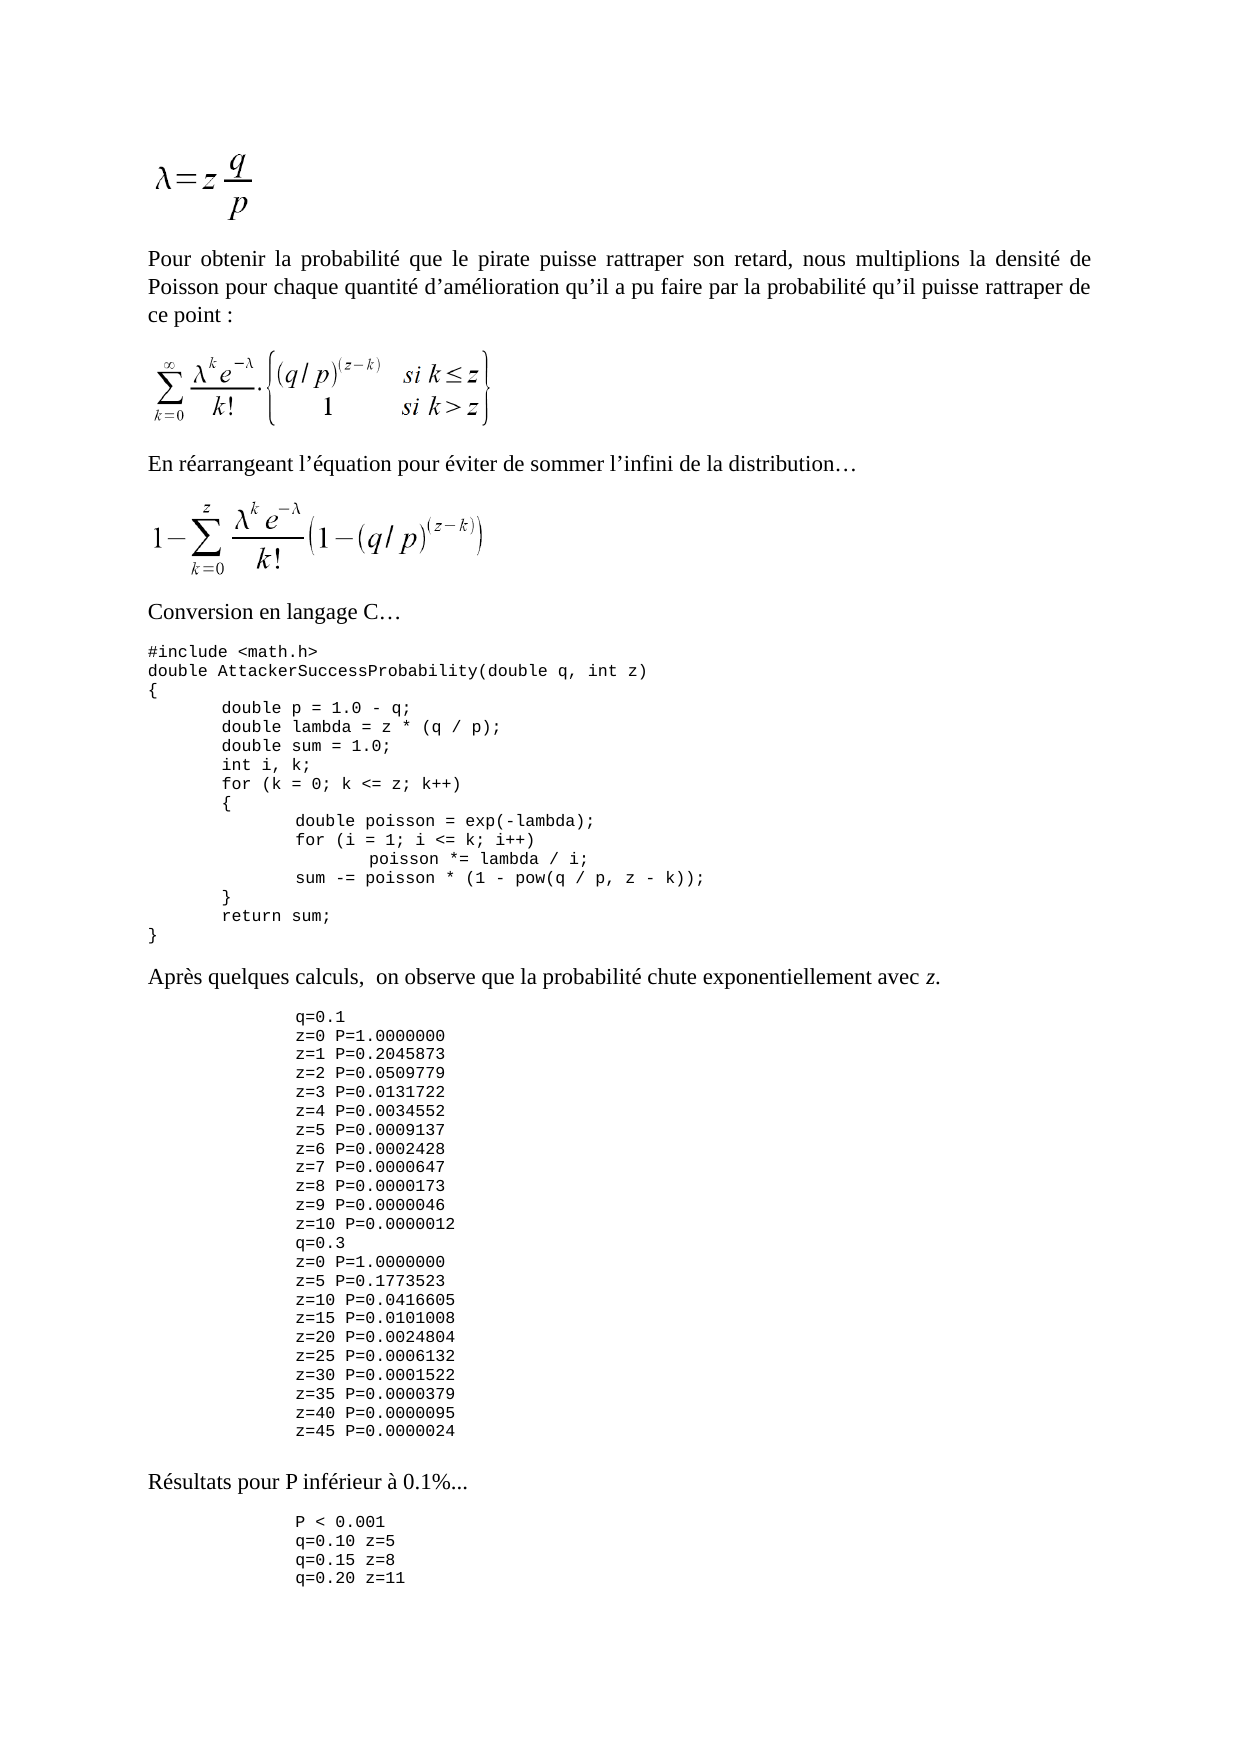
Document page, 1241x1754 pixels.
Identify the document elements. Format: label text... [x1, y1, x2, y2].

text P < 0.001 [221, 1513, 1093, 1532]
picture [147, 346, 491, 431]
text z=15 P=0.0101008 [221, 1310, 1093, 1329]
text z=3 P=0.0131722 [221, 1084, 1093, 1102]
text z=30 P=0.0001522 [221, 1366, 1093, 1385]
text q=0.1 [221, 1008, 1093, 1027]
text { [148, 681, 1093, 700]
text z=6 P=0.0002428 [221, 1140, 1093, 1159]
text double sum = 1.0; [148, 738, 1093, 756]
text z=0 P=1.0000000 [221, 1253, 1093, 1272]
text z=8 P=0.0000173 [221, 1178, 1093, 1197]
text int i, k; [148, 756, 1093, 775]
text z=4 P=0.0034552 [221, 1102, 1093, 1121]
text z=40 P=0.0000095 [221, 1404, 1093, 1423]
text Après quelques calculs, on observe que la probabilité chute exponentiellement avec z. [148, 963, 1093, 989]
picture [147, 147, 261, 226]
text z=20 P=0.0024804 [221, 1329, 1093, 1348]
text } [148, 888, 1093, 907]
text #include <math.h> [148, 643, 1093, 662]
text z=2 P=0.0509779 [221, 1065, 1093, 1084]
text z=10 P=0.0416605 [221, 1291, 1093, 1310]
text q=0.10 z=5 [221, 1532, 1093, 1551]
text for (k = 0; k <= z; k++) [148, 775, 1093, 794]
text double AttackerSuccessProbability(double q, int z) [148, 662, 1093, 681]
text } [148, 926, 1093, 945]
text q=0.15 z=8 [221, 1551, 1093, 1570]
picture [147, 495, 490, 579]
text double poisson = exp(-lambda); [221, 813, 1093, 832]
text En réarrangeant l’équation pour éviter de sommer l’infini de la distribution… [148, 450, 1093, 476]
text Résultats pour P inférieur à 0.1%... [148, 1468, 1093, 1494]
text double p = 1.0 - q; [148, 700, 1093, 719]
text double lambda = z * (q / p); [148, 719, 1093, 738]
text z=5 P=0.0009137 [221, 1121, 1093, 1140]
text q=0.20 z=11 [221, 1570, 1093, 1589]
text z=35 P=0.0000379 [221, 1385, 1093, 1404]
text q=0.3 [221, 1234, 1093, 1253]
text z=9 P=0.0000046 [221, 1197, 1093, 1216]
text z=25 P=0.0006132 [221, 1348, 1093, 1366]
text z=45 P=0.0000024 [221, 1423, 1093, 1442]
text sum -= poisson * (1 - pow(q / p, z - k)); [221, 869, 1093, 888]
text z=5 P=0.1773523 [221, 1272, 1093, 1291]
text return sum; [148, 907, 1093, 926]
text Conversion en langage C… [148, 598, 1093, 624]
text { [148, 794, 1093, 813]
text z=1 P=0.2045873 [221, 1046, 1093, 1065]
text poisson *= lambda / i; [295, 851, 1093, 869]
text Pour obtenir la probabilité que le pirate puisse rattraper son retard, nous multiplions la densité de Poisson pour chaque quantité d’amélioration qu’il a pu faire par la probabilité qu’il puisse rattraper de ce point : [148, 245, 1093, 328]
text z=0 P=1.0000000 [221, 1027, 1093, 1046]
text z=7 P=0.0000647 [221, 1159, 1093, 1178]
text z=10 P=0.0000012 [221, 1216, 1093, 1234]
text for (i = 1; i <= k; i++) [221, 832, 1093, 851]
